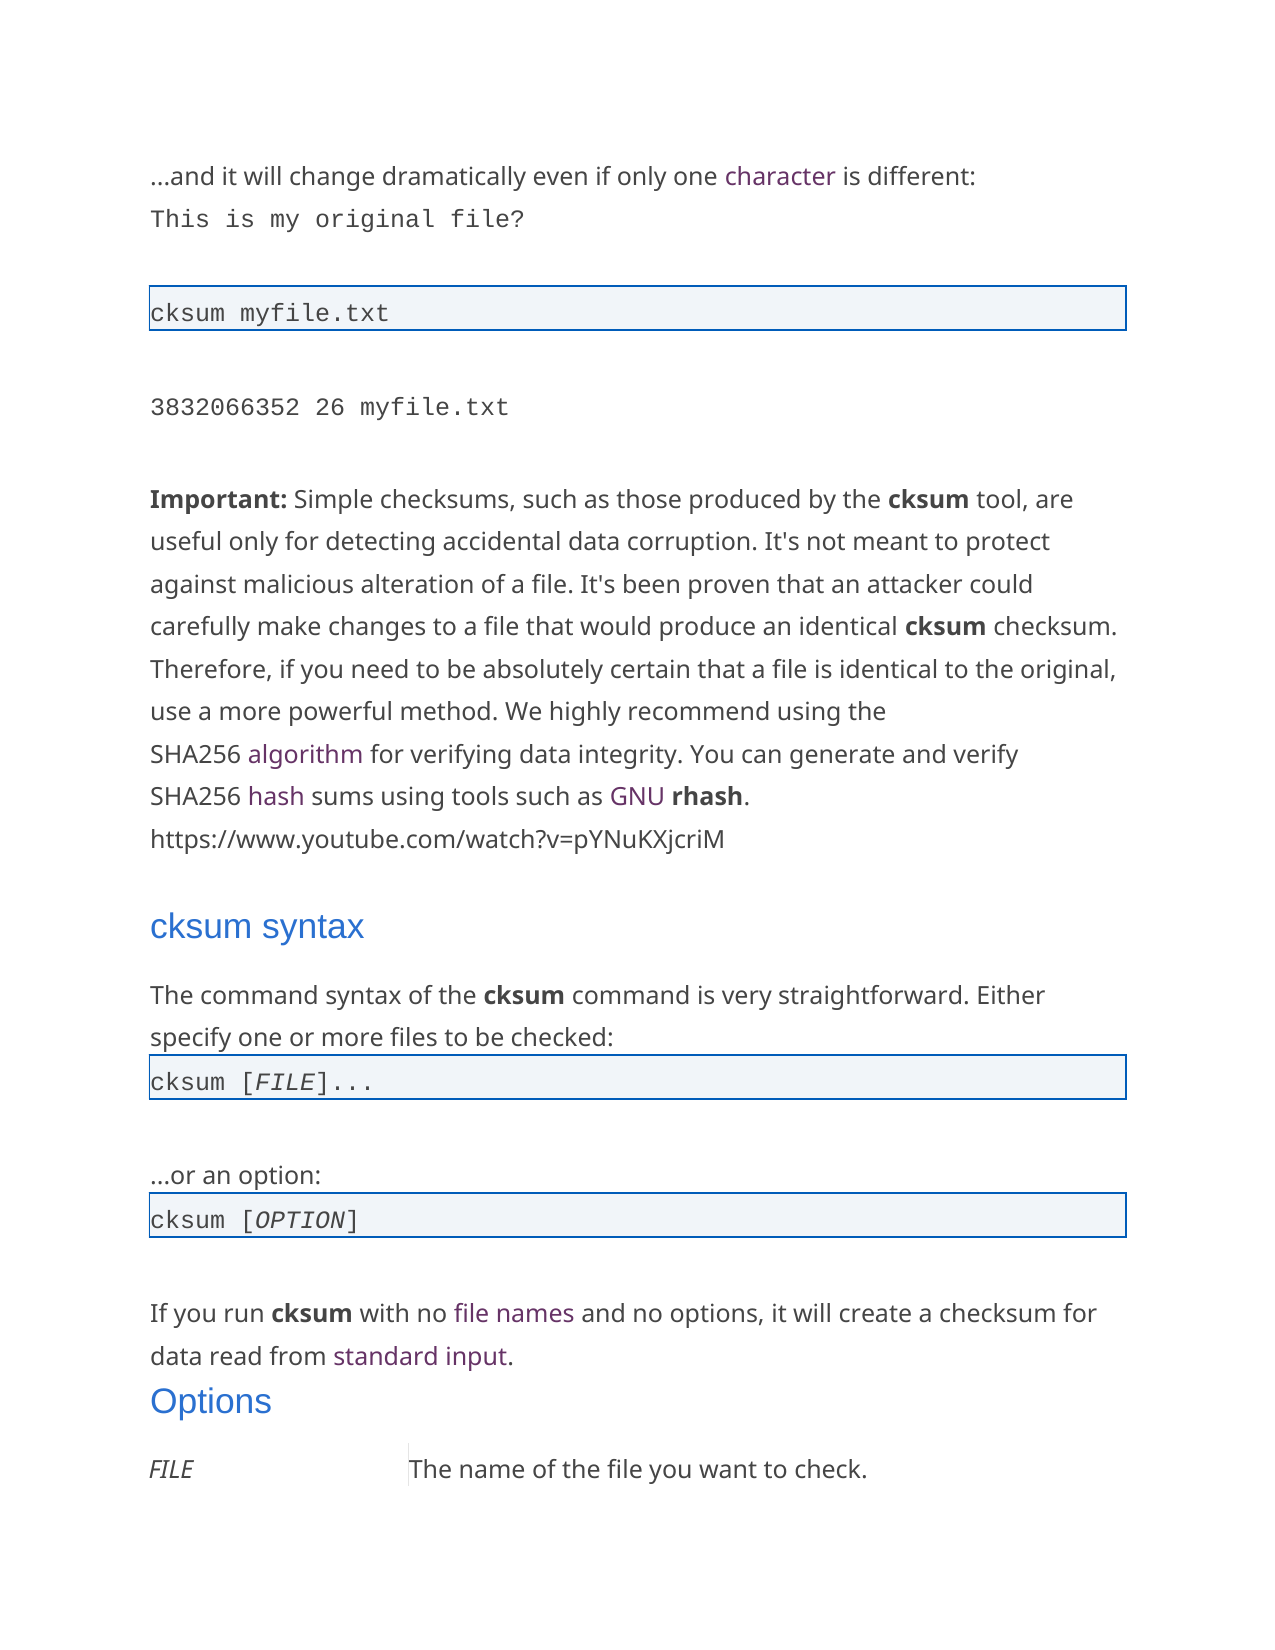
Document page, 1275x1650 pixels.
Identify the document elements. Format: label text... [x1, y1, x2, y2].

table_header FILE [148, 1443, 408, 1486]
text 3832066352 26 myfile.txt [150, 381, 1125, 423]
text cksum [FILE]... [150, 1056, 1125, 1098]
text ...and it will change dramatically even if only one character is different: [150, 150, 1125, 192]
subtitle Options [150, 1380, 1125, 1421]
text The command syntax of the cksum command is very straightforward. Either specify one or more files to be checked: [150, 969, 1125, 1054]
text If you run cksum with no file names and no options, it will create a checksum for data read from standard input. [150, 1288, 1125, 1373]
text ...or an option: [150, 1149, 1125, 1192]
text This is my original file? [150, 192, 1125, 235]
text Important: Simple checksums, such as those produced by the cksum tool, are useful only for detecting accidental data corruption. It's not meant to protect against malicious alteration of a file. It's been proven that an attacker could carefully make changes to a file that would produce an identical cksum checksum. Therefore, if you need to be absolutely certain that a file is identical to the original, use a more powerful method. We highly recommend using the SHA256 algorithm for verifying data integrity. You can generate and verify SHA256 hash sums using tools such as GNU rhash. [150, 473, 1125, 813]
text cksum myfile.txt [150, 287, 1125, 329]
table_header The name of the file you want to check. [409, 1443, 1275, 1486]
text https://www.youtube.com/watch?v=pYNuKXjcriM [150, 813, 1125, 856]
text cksum [OPTION] [150, 1194, 1125, 1236]
subtitle cksum syntax [150, 906, 1125, 946]
